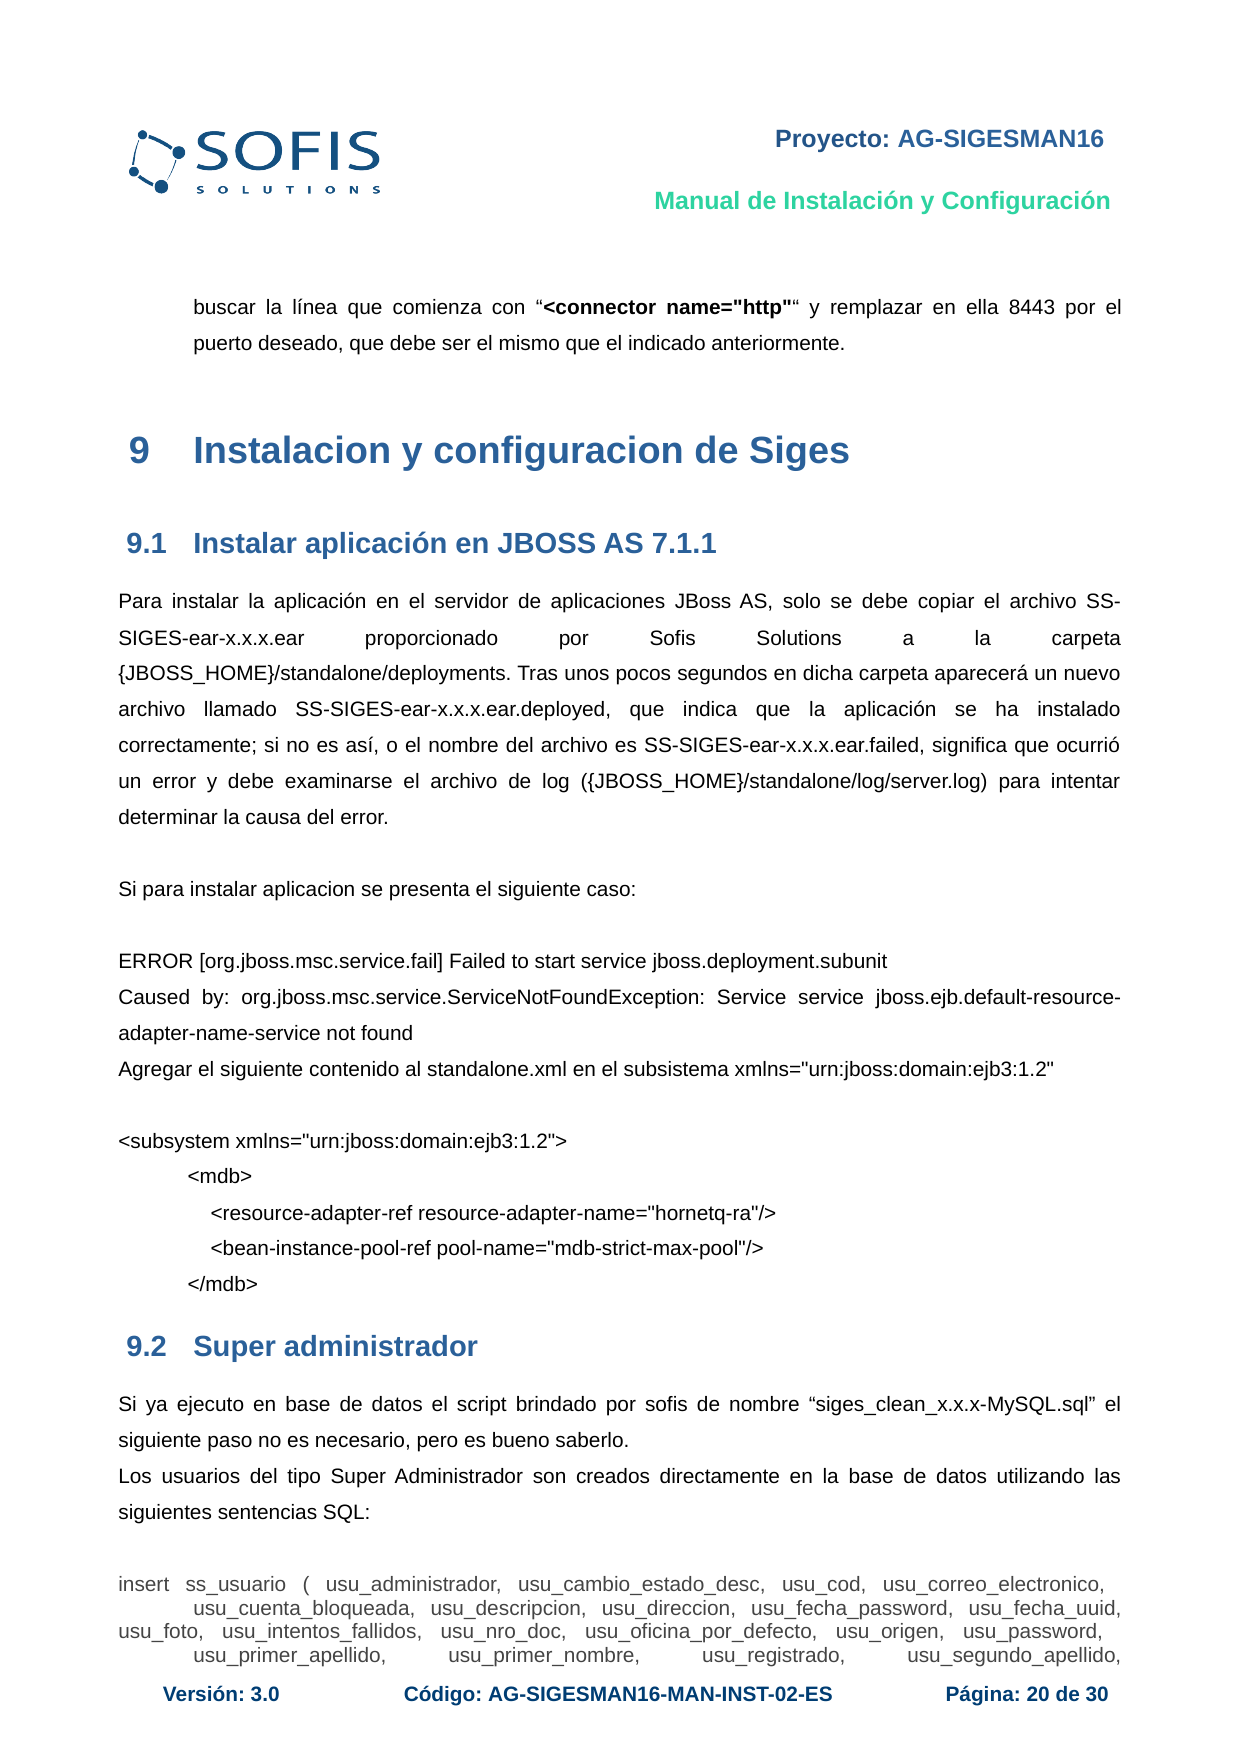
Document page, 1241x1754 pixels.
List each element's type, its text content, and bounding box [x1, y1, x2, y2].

text Agregar el siguiente contenido al standalone.xml en el subsistema xmlns="urn:jboss:domain:ejb3:1.2" [118, 1057, 1122, 1081]
text ERROR [org.jboss.msc.service.fail] Failed to start service jboss.deployment.subunit [118, 949, 1122, 973]
text <subsystem xmlns="urn:jboss:domain:ejb3:1.2"> [118, 1128, 1122, 1152]
text Los usuarios del tipo Super Administrador son creados directamente en la base de datos utilizando las siguientes sentencias SQL: [118, 1464, 1122, 1523]
list buscar la línea que comienza con “<connector name="http"“ y remplazar en ella 8443 por el puerto deseado, que debe ser el mismo que el indicado anteriormente. [156, 295, 1122, 355]
text Si ya ejecuto en base de datos el script brindado por sofis de nombre “siges_clean_x.x.x-MySQL.sql” el siguiente paso no es necesario, pero es bueno saberlo. [118, 1392, 1122, 1452]
text insert ss_usuario ( usu_administrador, usu_cambio_estado_desc, usu_cod, usu_correo_electronico, usu_cuenta_bloqueada, usu_descripcion, usu_direccion, usu_fecha_password, usu_fecha_uuid, usu_foto, usu_intentos_fallidos, usu_nro_doc, usu_oficina_por_defecto, usu_origen, usu_password, usu_primer_apellido, usu_primer_nombre, usu_registrado, usu_segundo_apellido, [118, 1571, 1122, 1667]
subtitle Instalar aplicación en JBOSS AS 7.1.1 [118, 527, 1122, 560]
subtitle Super administrador [118, 1329, 1122, 1362]
text Caused by: org.jboss.msc.service.ServiceNotFoundException: Service service jboss.ejb.default-resource-adapter-name-service not found [118, 985, 1122, 1044]
text Si para instalar aplicacion se presenta el siguiente caso: [118, 877, 1122, 901]
text <mdb> [118, 1164, 1122, 1188]
text Para instalar la aplicación en el servidor de aplicaciones JBoss AS, solo se debe copiar el archivo SS-SIGES-ear-x.x.x.ear proporcionado por Sofis Solutions a la carpeta {JBOSS_HOME}/standalone/deployments. Tras unos pocos segundos en dicha carpeta aparecerá un nuevo archivo llamado SS-SIGES-ear-x.x.x.ear.deployed, que indica que la aplicación se ha instalado correctamente; si no es así, o el nombre del archivo es SS-SIGES-ear-x.x.x.ear.failed, significa que ocurrió un error y debe examinarse el archivo de log ({JBOSS_HOME}/standalone/log/server.log) para intentar determinar la causa del error. [118, 589, 1122, 829]
text <bean-instance-pool-ref pool-name="mdb-strict-max-pool"/> [118, 1236, 1122, 1260]
subtitle Instalacion y configuracion de Siges [118, 428, 1122, 471]
text </mdb> [118, 1272, 1122, 1296]
text <resource-adapter-ref resource-adapter-name="hornetq-ra"/> [118, 1200, 1122, 1224]
picture [117, 118, 395, 206]
